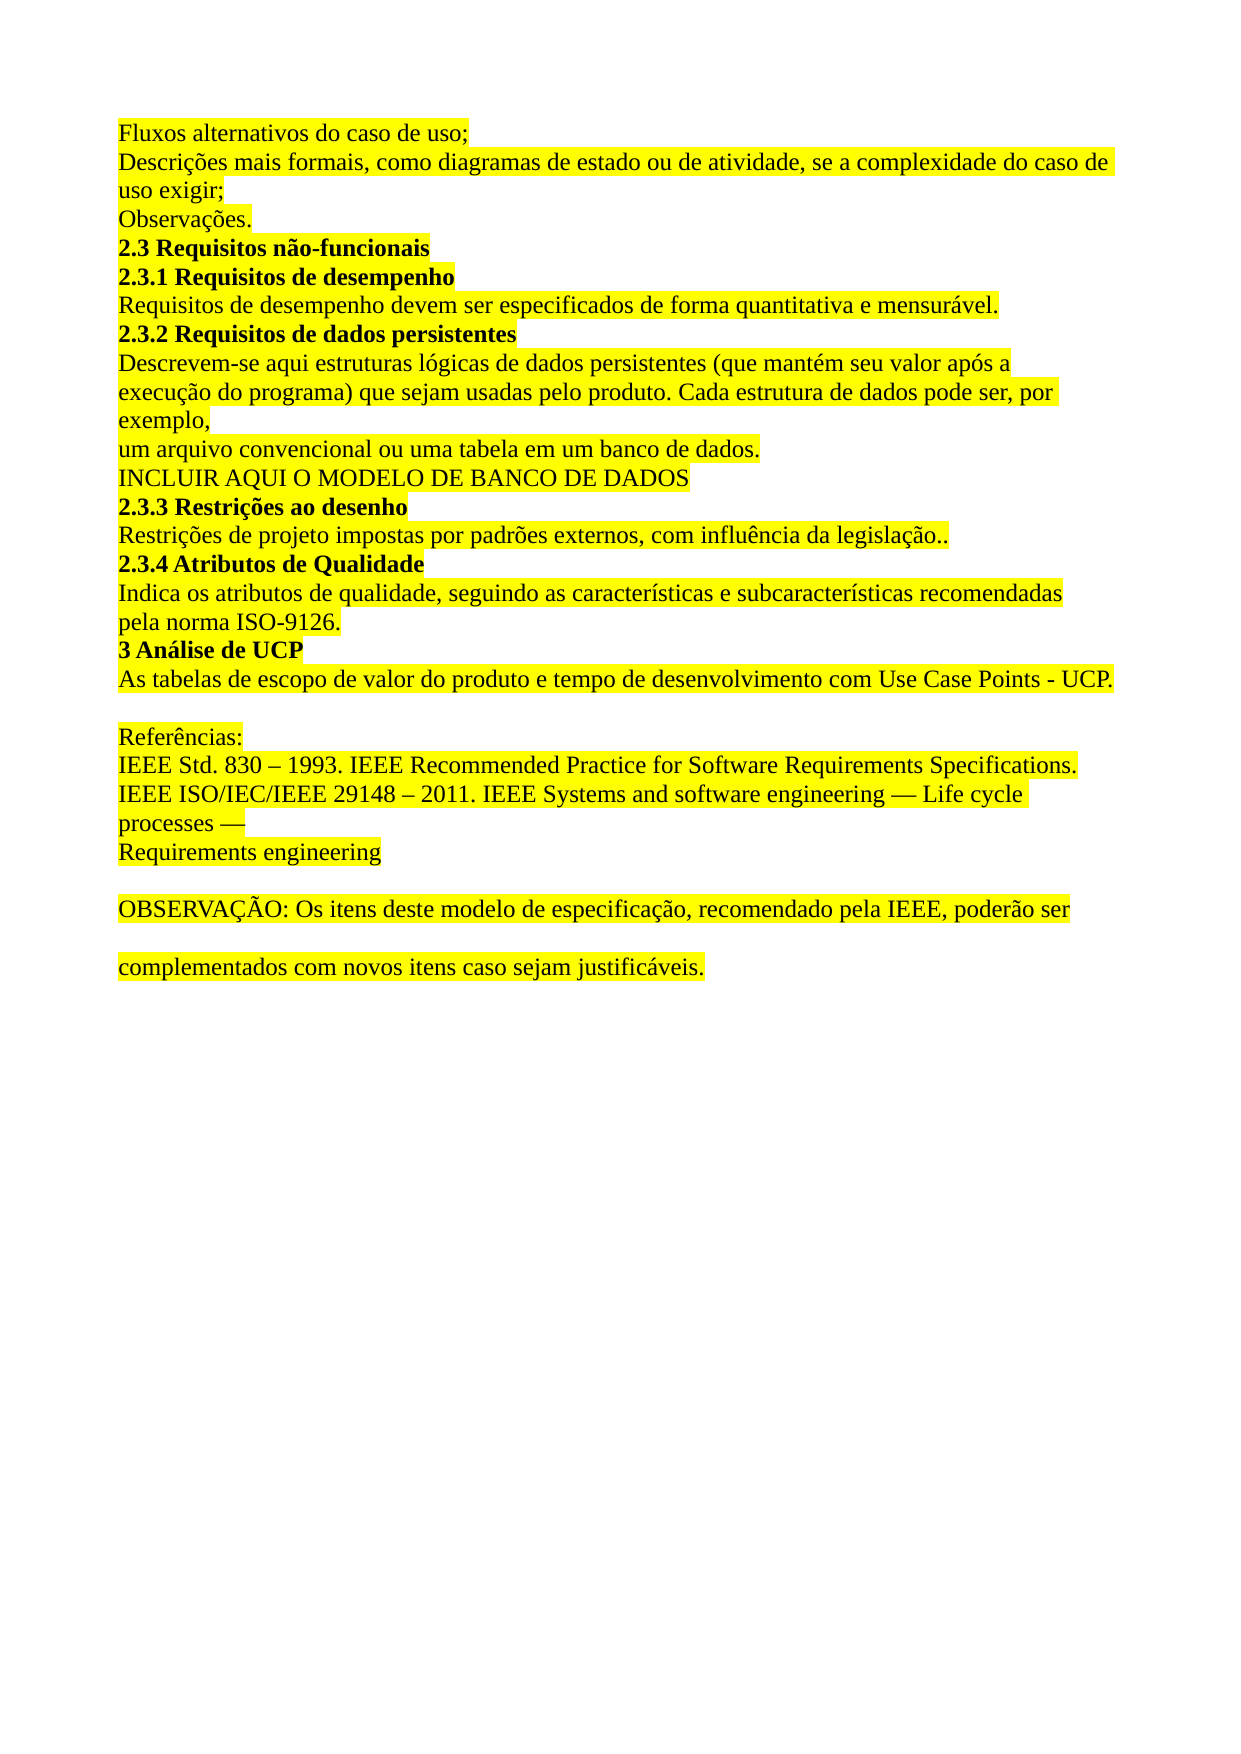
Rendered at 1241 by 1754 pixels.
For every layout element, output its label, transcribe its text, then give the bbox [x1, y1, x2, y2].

text Requirements engineering [118, 837, 1122, 866]
text um arquivo convencional ou uma tabela em um banco de dados. [118, 434, 1122, 463]
text 3 Análise de UCP [118, 636, 1122, 664]
text execução do programa) que sejam usadas pelo produto. Cada estrutura de dados pode ser, por exemplo, [118, 377, 1122, 434]
text 2.3.2 Requisitos de dados persistentes [118, 319, 1122, 348]
text IEEE Std. 830 – 1993. IEEE Recommended Practice for Software Requirements Specifications. [118, 751, 1122, 779]
text Restrições de projeto impostas por padrões externos, com influência da legislação.. [118, 521, 1122, 549]
text Indica os atributos de qualidade, seguindo as características e subcaracterísticas recomendadas [118, 578, 1122, 607]
text 2.3.1 Requisitos de desempenho [118, 262, 1122, 291]
text INCLUIR AQUI O MODELO DE BANCO DE DADOS [118, 463, 1122, 492]
text 2.3.4 Atributos de Qualidade [118, 549, 1122, 578]
text Descrições mais formais, como diagramas de estado ou de atividade, se a complexidade do caso de uso exigir; [118, 147, 1122, 204]
text IEEE ISO/IEC/IEEE 29148 – 2011. IEEE Systems and software engineering — Life cycle processes — [118, 779, 1122, 837]
text pela norma ISO-9126. [118, 607, 1122, 636]
text Referências: [118, 722, 1122, 751]
text Requisitos de desempenho devem ser especificados de forma quantitativa e mensurável. [118, 291, 1122, 319]
text 2.3.3 Restrições ao desenho [118, 492, 1122, 521]
text As tabelas de escopo de valor do produto e tempo de desenvolvimento com Use Case Points - UCP. [118, 664, 1122, 693]
text Fluxos alternativos do caso de uso; [118, 118, 1122, 147]
text complementados com novos itens caso sejam justificáveis. [118, 952, 1122, 981]
text OBSERVAÇÃO: Os itens deste modelo de especificação, recomendado pela IEEE, poderão ser [118, 894, 1122, 923]
text Descrevem-se aqui estruturas lógicas de dados persistentes (que mantém seu valor após a [118, 348, 1122, 377]
text Observações. [118, 204, 1122, 233]
text 2.3 Requisitos não-funcionais [118, 233, 1122, 262]
